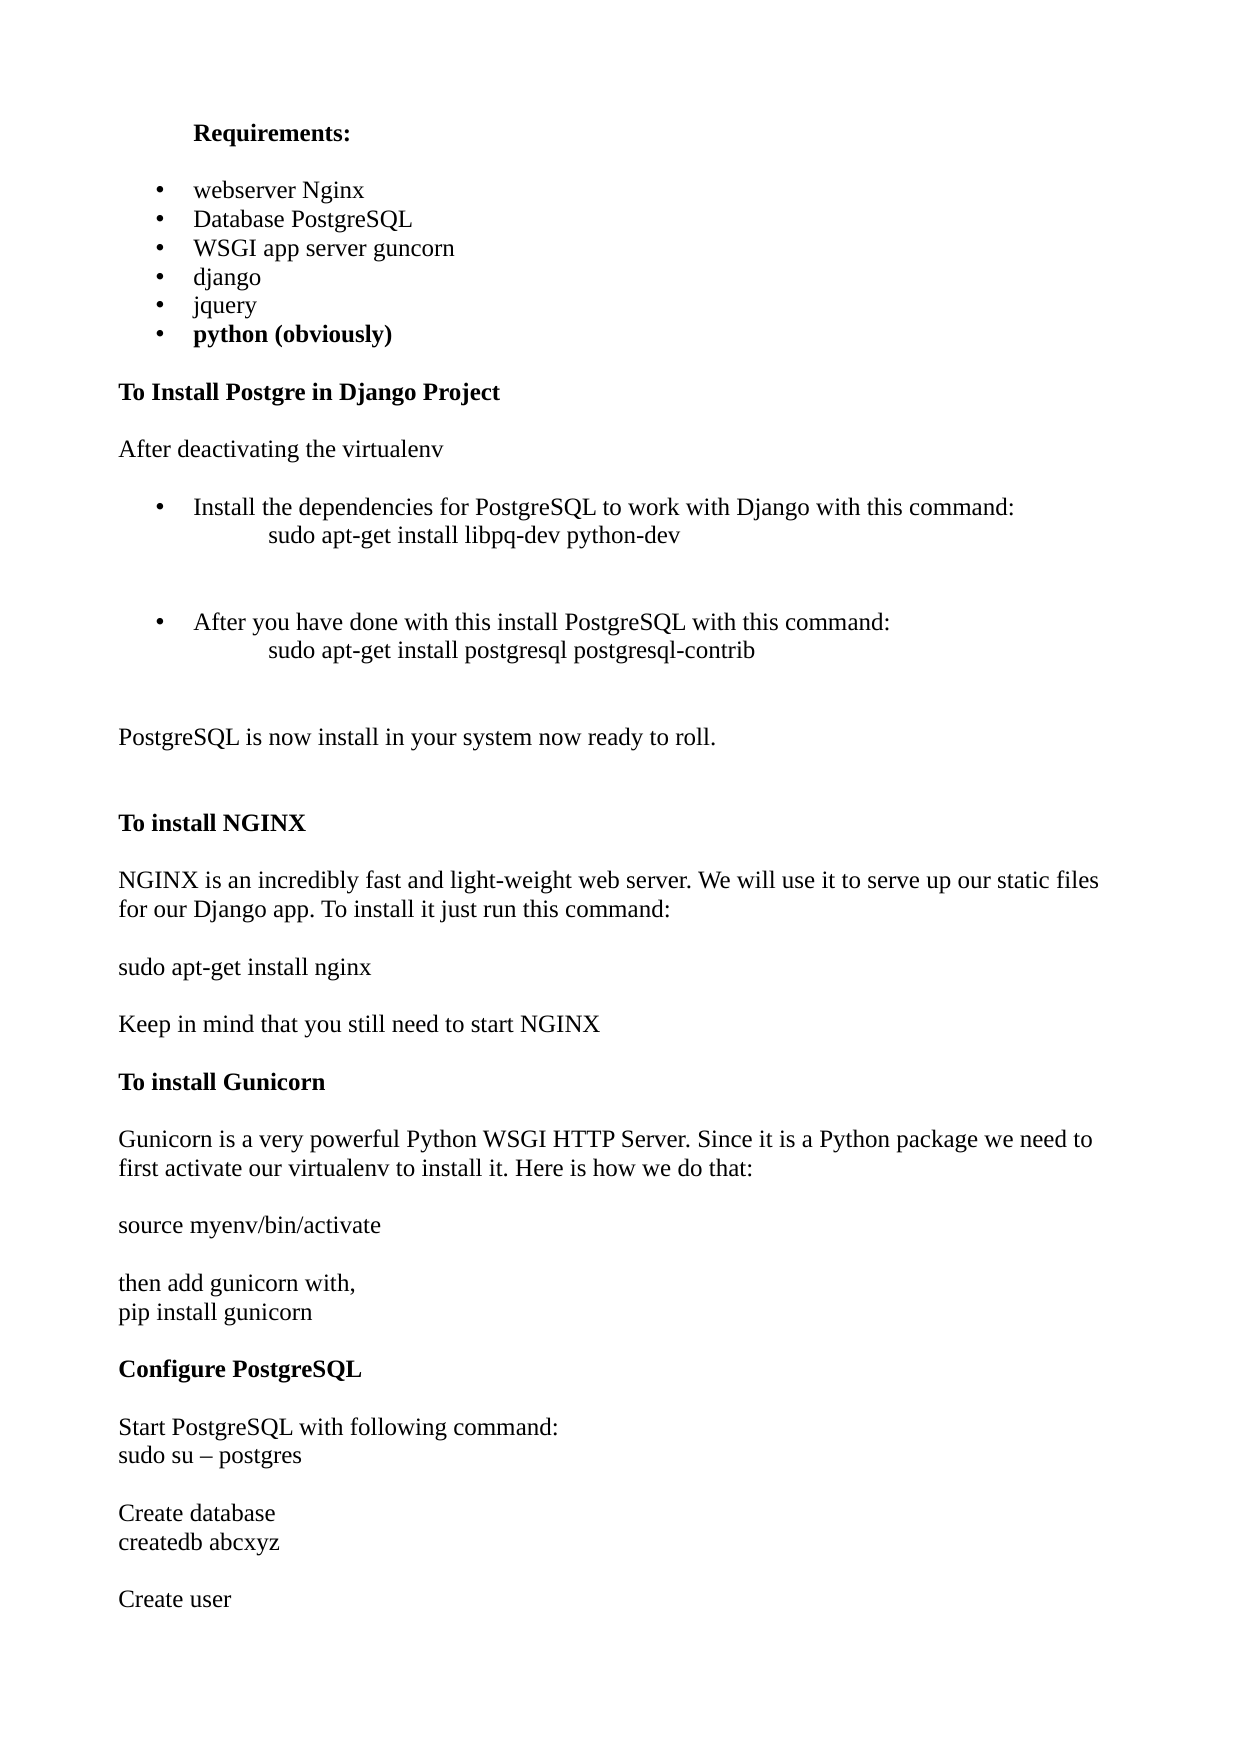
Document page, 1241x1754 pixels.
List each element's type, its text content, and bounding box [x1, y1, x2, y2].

text then add gunicorn with, [118, 1268, 1122, 1297]
list sudo apt-get install libpq-dev python-dev [231, 521, 1122, 549]
text Start PostgreSQL with following command: [118, 1412, 1122, 1441]
text To Install Postgre in Django Project [118, 377, 1122, 406]
text createdb abcxyz [118, 1527, 1122, 1556]
text PostgreSQL is now install in your system now ready to roll. [118, 722, 1122, 751]
text Configure PostgreSQL [118, 1354, 1122, 1383]
list Database PostgreSQL [156, 204, 1122, 233]
text Gunicorn is a very powerful Python WSGI HTTP Server. Since it is a Python package we need to first activate our virtualenv to install it. Here is how we do that: [118, 1124, 1122, 1182]
list Requirements: [156, 118, 1122, 147]
text NGINX is an incredibly fast and light-weight web server. We will use it to serve up our static files for our Django app. To install it just run this command: [118, 866, 1122, 923]
list webserver Nginx [156, 176, 1122, 204]
text Create user [118, 1584, 1122, 1613]
list After you have done with this install PostgreSQL with this command: [156, 607, 1122, 636]
list WSGI app server guncorn [156, 233, 1122, 262]
list sudo apt-get install postgresql postgresql-contrib [231, 636, 1122, 664]
list Install the dependencies for PostgreSQL to work with Django with this command: [156, 492, 1122, 521]
text Keep in mind that you still need to start NGINX [118, 1009, 1122, 1038]
list jquery [156, 291, 1122, 319]
text sudo su – postgres [118, 1441, 1122, 1469]
text Create database [118, 1498, 1122, 1527]
list django [156, 262, 1122, 291]
text pip install gunicorn [118, 1297, 1122, 1326]
text sudo apt-get install nginx [118, 952, 1122, 981]
list python (obviously) [156, 319, 1122, 348]
text To install Gunicorn [118, 1067, 1122, 1096]
text To install NGINX [118, 808, 1122, 837]
text After deactivating the virtualenv [118, 434, 1122, 463]
text source myenv/bin/activate [118, 1211, 1122, 1239]
